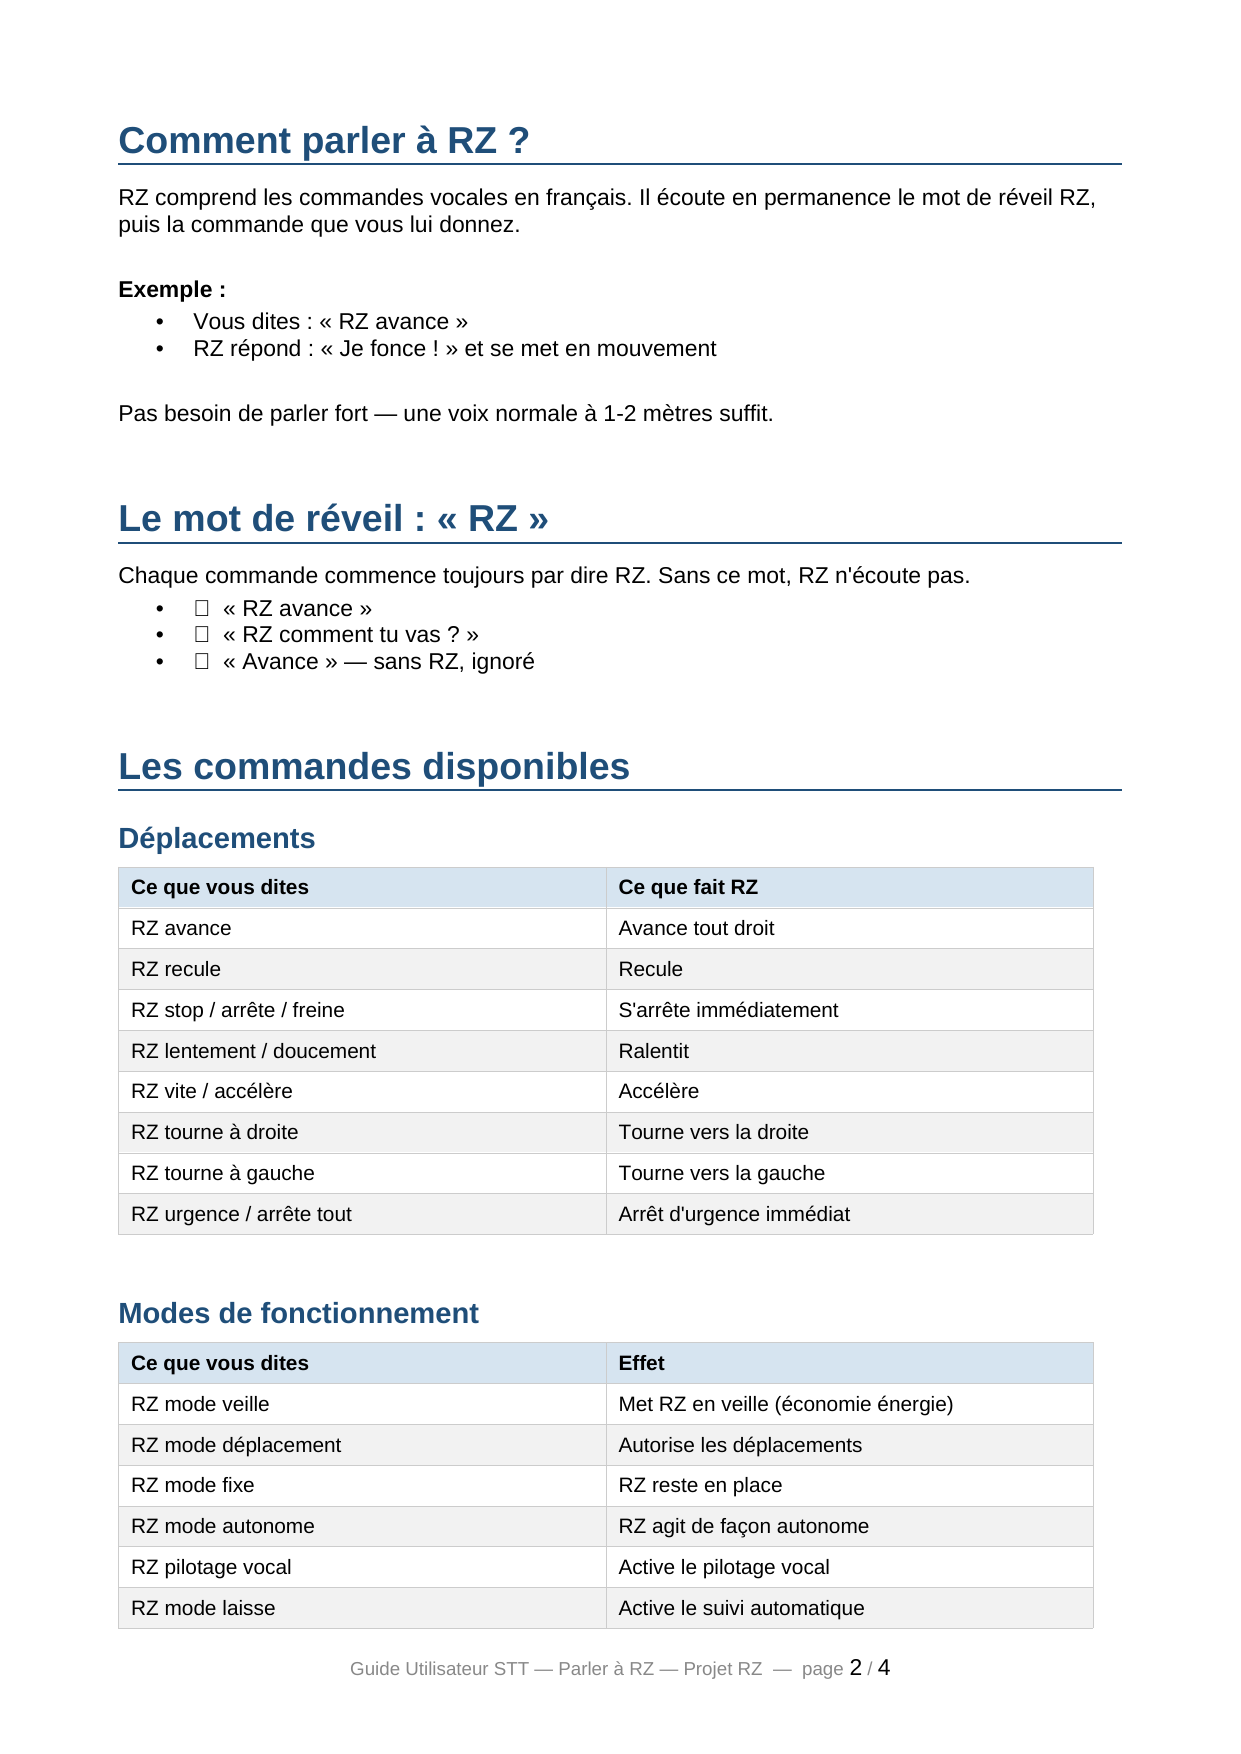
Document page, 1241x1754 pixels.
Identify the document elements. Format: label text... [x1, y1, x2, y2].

table_cell RZ reste en place [607, 1466, 1093, 1506]
table_cell RZ tourne à gauche [119, 1154, 606, 1193]
table_cell Tourne vers la gauche [607, 1154, 1093, 1193]
list Vous dites : « RZ avance » [156, 308, 1122, 335]
subtitle Les commandes disponibles [118, 744, 1122, 789]
table_header Ce que vous dites [119, 868, 606, 907]
table_header Ce que vous dites [119, 1343, 606, 1383]
table_cell RZ urgence / arrête tout [119, 1194, 606, 1234]
table_cell RZ stop / arrête / freine [119, 990, 606, 1030]
table_cell RZ agit de façon autonome [607, 1507, 1093, 1546]
table_cell Autorise les déplacements [607, 1425, 1093, 1465]
subtitle Comment parler à RZ ? [118, 118, 1122, 163]
list RZ répond : « Je fonce ! » et se met en mouvement [156, 335, 1122, 361]
text Pas besoin de parler fort — une voix normale à 1-2 mètres suffit. [118, 400, 1122, 426]
table_cell RZ avance [119, 909, 606, 948]
list ✅ « RZ comment tu vas ? » [156, 621, 1122, 648]
text Exemple : [118, 276, 1122, 302]
table_cell RZ vite / accélère [119, 1072, 606, 1112]
table_cell Active le suivi automatique [607, 1588, 1093, 1628]
subtitle Déplacements [118, 821, 1122, 854]
table_cell RZ mode fixe [119, 1466, 606, 1506]
table_cell Active le pilotage vocal [607, 1547, 1093, 1587]
table_cell RZ mode autonome [119, 1507, 606, 1546]
table_cell RZ mode veille [119, 1384, 606, 1424]
table_cell Met RZ en veille (économie énergie) [607, 1384, 1093, 1424]
table_cell Accélère [607, 1072, 1093, 1112]
table_cell RZ pilotage vocal [119, 1547, 606, 1587]
table_cell RZ mode laisse [119, 1588, 606, 1628]
table_cell RZ mode déplacement [119, 1425, 606, 1465]
text RZ comprend les commandes vocales en français. Il écoute en permanence le mot de réveil RZ, puis la commande que vous lui donnez. [118, 184, 1122, 237]
subtitle Modes de fonctionnement [118, 1296, 1122, 1330]
table_cell S'arrête immédiatement [607, 990, 1093, 1030]
table_cell Tourne vers la droite [607, 1113, 1093, 1152]
table_cell Recule [607, 949, 1093, 989]
text Chaque commande commence toujours par dire RZ. Sans ce mot, RZ n'écoute pas. [118, 562, 1122, 589]
table_cell RZ lentement / doucement [119, 1031, 606, 1071]
table_cell Ralentit [607, 1031, 1093, 1071]
table_header Effet [607, 1343, 1093, 1383]
table_header Ce que fait RZ [607, 868, 1093, 907]
subtitle Le mot de réveil : « RZ » [118, 496, 1122, 542]
table_cell Avance tout droit [607, 909, 1093, 948]
table_cell Arrêt d'urgence immédiat [607, 1194, 1093, 1234]
list ✅ « RZ avance » [156, 595, 1122, 621]
list ❌ « Avance » — sans RZ, ignoré [156, 648, 1122, 674]
table_cell RZ recule [119, 949, 606, 989]
table_cell RZ tourne à droite [119, 1113, 606, 1152]
